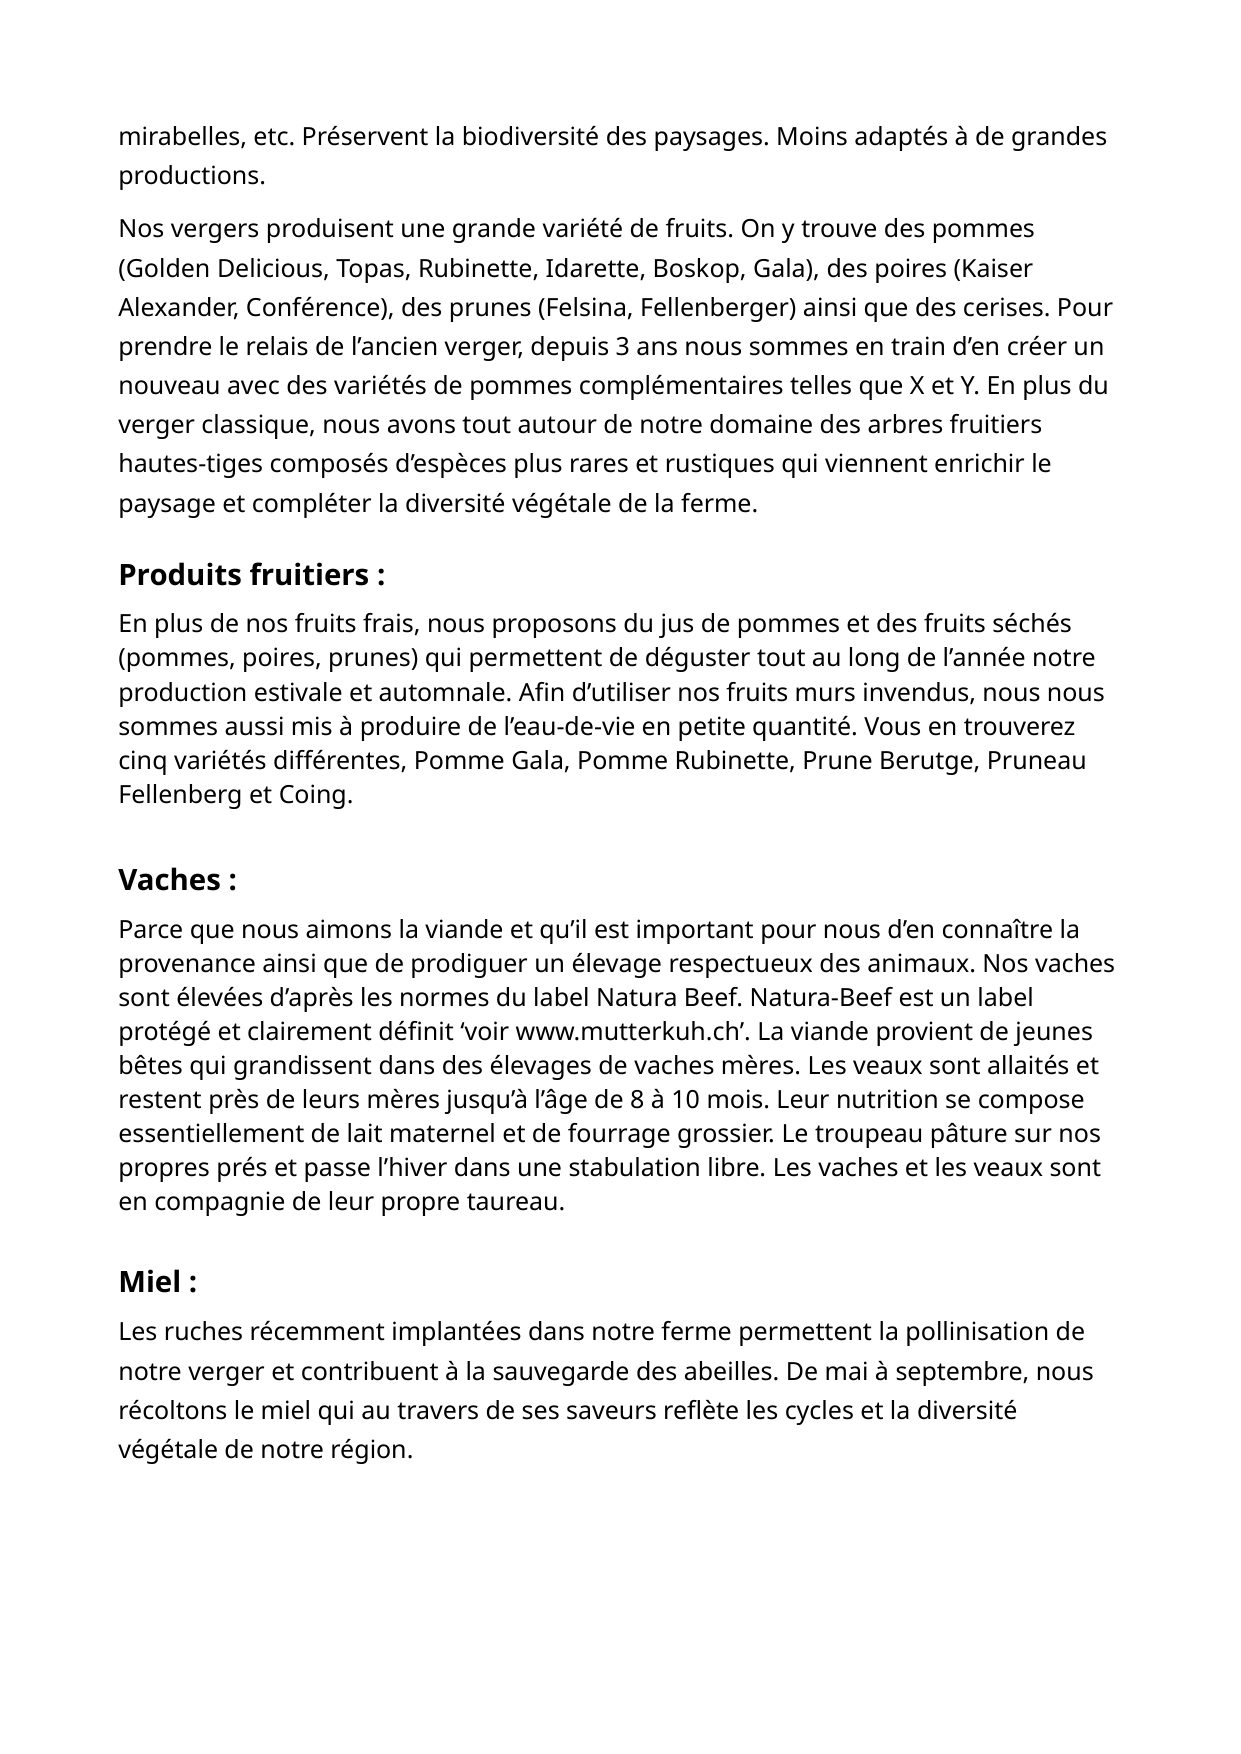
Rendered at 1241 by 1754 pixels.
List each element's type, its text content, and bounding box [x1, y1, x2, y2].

text mirabelles, etc. Préservent la biodiversité des paysages. Moins adaptés à de grandes productions. [118, 118, 1122, 191]
subtitle Miel : [118, 1261, 1122, 1301]
text En plus de nos fruits frais, nous proposons du jus de pommes et des fruits séchés (pommes, poires, prunes) qui permettent de déguster tout au long de l’année notre production estivale et automnale. Afin d’utiliser nos fruits murs invendus, nous nous sommes aussi mis à produire de l’eau-de-vie en petite quantité. Vous en trouverez cinq variétés différentes, Pomme Gala, Pomme Rubinette, Prune Berutge, Pruneau Fellenberg et Coing. [118, 606, 1122, 810]
subtitle Produits fruitiers : [118, 553, 1122, 593]
text Les ruches récemment implantées dans notre ferme permettent la pollinisation de notre verger et contribuent à la sauvegarde des abeilles. De mai à septembre, nous récoltons le miel qui au travers de ses saveurs reflète les cycles et la diversité végétale de notre région. [118, 1314, 1122, 1466]
text Nos vergers produisent une grande variété de fruits. On y trouve des pommes (Golden Delicious, Topas, Rubinette, Idarette, Boskop, Gala), des poires (Kaiser Alexander, Conférence), des prunes (Felsina, Fellenberger) ainsi que des cerises. Pour prendre le relais de l’ancien verger, depuis 3 ans nous sommes en train d’en créer un nouveau avec des variétés de pommes complémentaires telles que X et Y. En plus du verger classique, nous avons tout autour de notre domaine des arbres fruitiers hautes-tiges composés d’espèces plus rares et rustiques qui viennent enrichir le paysage et compléter la diversité végétale de la ferme. [118, 211, 1122, 519]
text Parce que nous aimons la viande et qu’il est important pour nous d’en connaître la provenance ainsi que de prodiguer un élevage respectueux des animaux. Nos vaches sont élevées d’après les normes du label Natura Beef. Natura-Beef est un label protégé et clairement définit ‘voir www.mutterkuh.ch’. La viande provient de jeunes bêtes qui grandissent dans des élevages de vaches mères. Les veaux sont allaités et restent près de leurs mères jusqu’à l’âge de 8 à 10 mois. Leur nutrition se compose essentiellement de lait maternel et de fourrage grossier. Le troupeau pâture sur nos propres prés et passe l’hiver dans une stabulation libre. Les vaches et les veaux sont en compagnie de leur propre taureau. [118, 912, 1122, 1218]
subtitle Vaches : [118, 859, 1122, 899]
